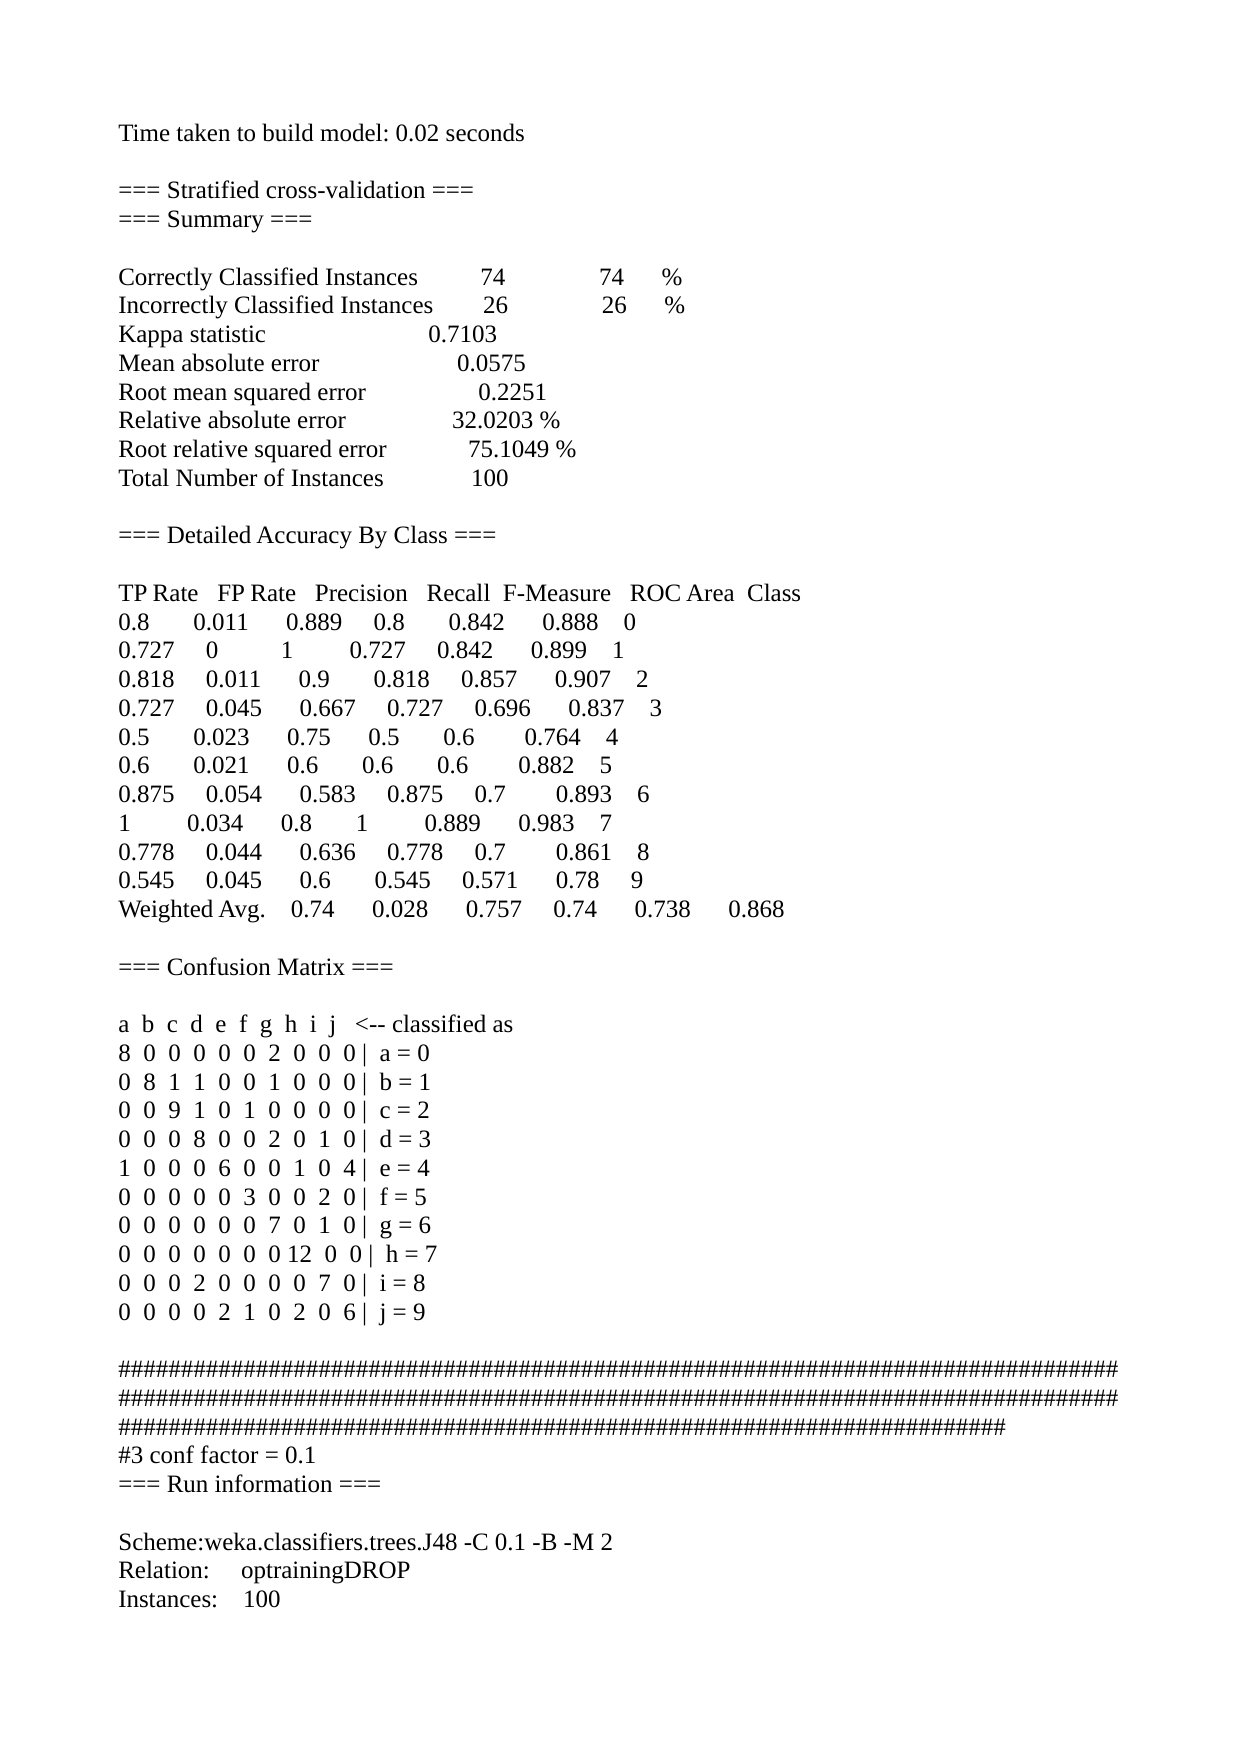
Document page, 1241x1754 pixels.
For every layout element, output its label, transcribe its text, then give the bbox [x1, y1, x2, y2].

text 0 0 0 0 0 0 0 12 0 0 | h = 7 [118, 1239, 1122, 1268]
text Total Number of Instances 100 [118, 463, 1122, 492]
text Time taken to build model: 0.02 seconds [118, 118, 1122, 147]
text === Detailed Accuracy By Class === [118, 521, 1122, 549]
text 0.6 0.021 0.6 0.6 0.6 0.882 5 [118, 751, 1122, 779]
text Root mean squared error 0.2251 [118, 377, 1122, 406]
text 0 8 1 1 0 0 1 0 0 0 | b = 1 [118, 1067, 1122, 1096]
text 0.8 0.011 0.889 0.8 0.842 0.888 0 [118, 607, 1122, 636]
text #3 conf factor = 0.1 [118, 1441, 1122, 1469]
text 0 0 0 0 2 1 0 2 0 6 | j = 9 [118, 1297, 1122, 1326]
text ####################################################################################################################################################################################################################################### [118, 1354, 1122, 1441]
text Root relative squared error 75.1049 % [118, 434, 1122, 463]
text 0.818 0.011 0.9 0.818 0.857 0.907 2 [118, 664, 1122, 693]
text === Stratified cross-validation === [118, 176, 1122, 204]
text Relation: optrainingDROP [118, 1556, 1122, 1584]
text 0 0 9 1 0 1 0 0 0 0 | c = 2 [118, 1096, 1122, 1124]
text === Run information === [118, 1469, 1122, 1498]
text 0 0 0 8 0 0 2 0 1 0 | d = 3 [118, 1124, 1122, 1153]
text 0.545 0.045 0.6 0.545 0.571 0.78 9 [118, 866, 1122, 894]
text TP Rate FP Rate Precision Recall F-Measure ROC Area Class [118, 578, 1122, 607]
text Weighted Avg. 0.74 0.028 0.757 0.74 0.738 0.868 [118, 894, 1122, 923]
text 8 0 0 0 0 0 2 0 0 0 | a = 0 [118, 1038, 1122, 1067]
text === Summary === [118, 204, 1122, 233]
text 0 0 0 0 0 0 7 0 1 0 | g = 6 [118, 1211, 1122, 1239]
text 0.727 0.045 0.667 0.727 0.696 0.837 3 [118, 693, 1122, 722]
text Instances: 100 [118, 1584, 1122, 1613]
text Mean absolute error 0.0575 [118, 348, 1122, 377]
text === Confusion Matrix === [118, 952, 1122, 981]
text 1 0.034 0.8 1 0.889 0.983 7 [118, 808, 1122, 837]
text Kappa statistic 0.7103 [118, 319, 1122, 348]
text Correctly Classified Instances 74 74 % [118, 262, 1122, 291]
text 0.778 0.044 0.636 0.778 0.7 0.861 8 [118, 837, 1122, 866]
text 1 0 0 0 6 0 0 1 0 4 | e = 4 [118, 1153, 1122, 1182]
text 0.5 0.023 0.75 0.5 0.6 0.764 4 [118, 722, 1122, 751]
text 0.875 0.054 0.583 0.875 0.7 0.893 6 [118, 779, 1122, 808]
text Scheme:weka.classifiers.trees.J48 -C 0.1 -B -M 2 [118, 1527, 1122, 1556]
text Relative absolute error 32.0203 % [118, 406, 1122, 434]
text 0.727 0 1 0.727 0.842 0.899 1 [118, 636, 1122, 664]
text 0 0 0 2 0 0 0 0 7 0 | i = 8 [118, 1268, 1122, 1297]
text Incorrectly Classified Instances 26 26 % [118, 291, 1122, 319]
text 0 0 0 0 0 3 0 0 2 0 | f = 5 [118, 1182, 1122, 1211]
text a b c d e f g h i j <-- classified as [118, 1009, 1122, 1038]
